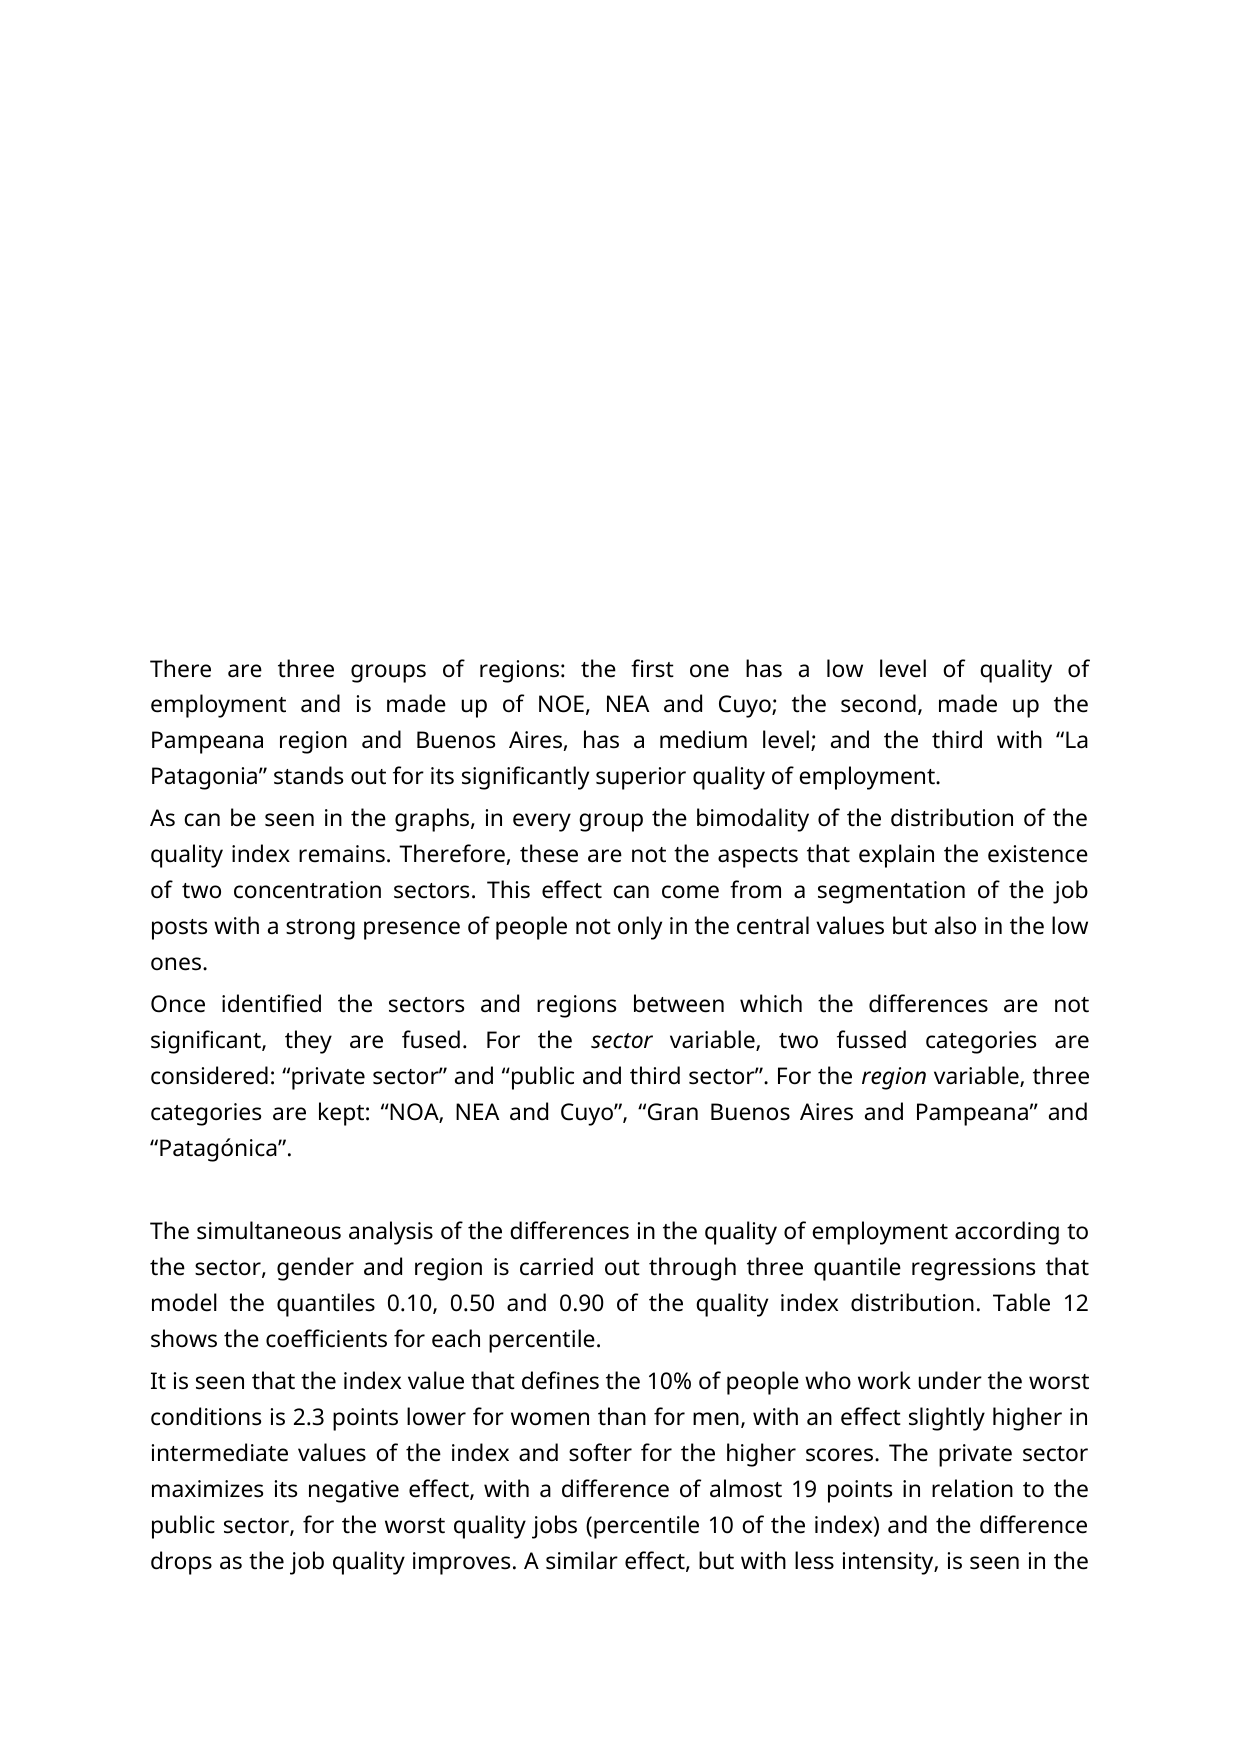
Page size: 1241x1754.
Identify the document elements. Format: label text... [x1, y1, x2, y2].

text As can be seen in the graphs, in every group the bimodality of the distribution of the quality index remains. Therefore, these are not the aspects that explain the existence of two concentration sectors. This effect can come from a segmentation of the job posts with a strong presence of people not only in the central values but also in the low ones. [150, 802, 1090, 977]
text It is seen that the index value that defines the 10% of people who work under the worst conditions is 2.3 points lower for women than for men, with an effect slightly higher in intermediate values of the index and softer for the higher scores. The private sector maximizes its negative effect, with a difference of almost 19 points in relation to the public sector, for the worst quality jobs (percentile 10 of the index) and the difference drops as the job quality improves. A similar effect, but with less intensity, is seen in the [150, 1365, 1090, 1576]
text The simultaneous analysis of the differences in the quality of employment according to the sector, gender and region is carried out through three quantile regressions that model the quantiles 0.10, 0.50 and 0.90 of the quality index distribution. Table 12 shows the coefficients for each percentile. [150, 1215, 1090, 1354]
text Once identified the sectors and regions between which the differences are not significant, they are fused. For the sector variable, two fussed categories are considered: “private sector” and “public and third sector”. For the region variable, three categories are kept: “NOA, NEA and Cuyo”, “Gran Buenos Aires and Pampeana” and “Patagónica”. [150, 988, 1090, 1163]
text There are three groups of regions: the first one has a low level of quality of employment and is made up of NOE, NEA and Cuyo; the second, made up the Pampeana region and Buenos Aires, has a medium level; and the third with “La Patagonia” stands out for its significantly superior quality of employment. [150, 652, 1090, 792]
